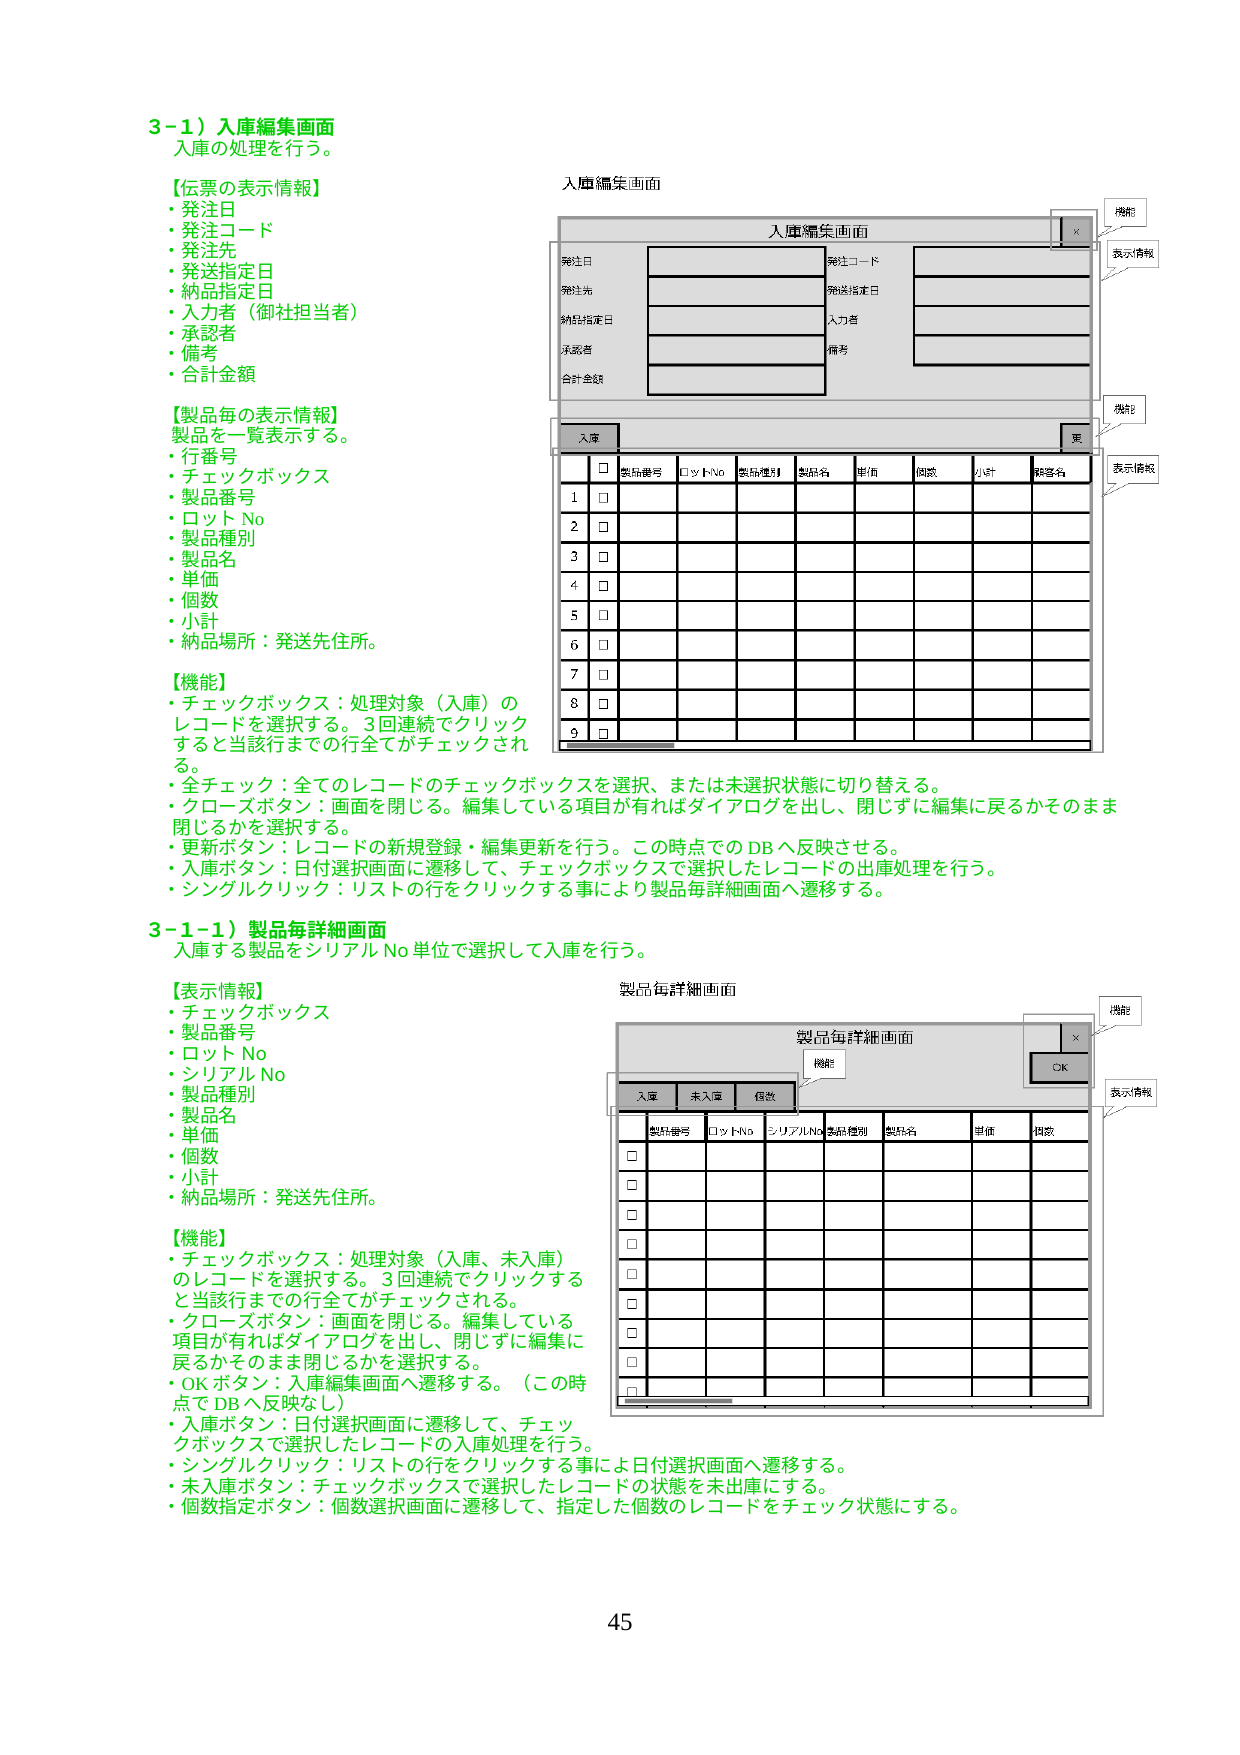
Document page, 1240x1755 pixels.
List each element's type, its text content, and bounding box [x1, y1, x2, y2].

text 【伝票の表示情報】 [162, 179, 530, 200]
text ・小計 [162, 1168, 588, 1188]
text ・製品番号 [162, 1023, 588, 1044]
text ・単価 [162, 570, 530, 591]
text ３−１）入庫編集画面 [146, 118, 1121, 139]
text ・発送指定日 [162, 262, 530, 282]
text 【機能】 [162, 673, 530, 694]
text ・単価 [162, 1126, 588, 1147]
text ・納品指定日 [162, 282, 530, 303]
text 【機能】 [162, 1229, 588, 1250]
text ・チェックボックス [162, 1003, 588, 1023]
text ・更新ボタン：レコードの新規登録・編集更新を行う。この時点でのDBへ反映させる。 [162, 838, 1121, 859]
text ・OKボタン：入庫編集画面へ遷移する。（この時点でDBへ反映なし） [163, 1373, 588, 1415]
text ・発注コード [162, 221, 530, 241]
text ・入力者（御社担当者） [162, 303, 530, 324]
text ・備考 [162, 344, 530, 365]
text ・納品場所：発送先住所。 [162, 1188, 588, 1209]
text ・納品場所：発送先住所。 [162, 632, 530, 653]
text 【製品毎の表示情報】 [162, 406, 530, 427]
picture [588, 980, 1175, 1436]
text 入庫の処理を行う。 [162, 139, 1121, 159]
picture [530, 174, 1179, 773]
text ・製品名 [162, 1106, 588, 1126]
text ・チェックボックス：処理対象（入庫）のレコードを選択する。３回連続でクリックすると当該行までの行全てがチェックされる。 [163, 694, 1121, 776]
text ・合計金額 [162, 365, 530, 386]
text ・チェックボックス [162, 467, 530, 488]
text 入庫する製品をシリアルNo単位で選択して入庫を行う。 [162, 942, 1121, 962]
text ・入庫ボタン：日付選択画面に遷移して、チェックボックスで選択したレコードの出庫処理を行う。 [162, 859, 1121, 879]
text ・製品名 [162, 550, 530, 570]
text ・行番号 [163, 447, 530, 467]
text 製品を一覧表示する。 [171, 427, 530, 447]
text ・ロットNo [162, 508, 530, 529]
text ・小計 [162, 612, 530, 632]
text ・個数指定ボタン：個数選択画面に遷移して、指定した個数のレコードをチェック状態にする。 [162, 1497, 1121, 1518]
text ・ロットNo [162, 1044, 588, 1064]
text ・シングルクリック：リストの行をクリックする事によ日付選択画面へ遷移する。 [162, 1456, 1121, 1477]
text ・個数 [162, 1147, 588, 1168]
text ・チェックボックス：処理対象（入庫、未入庫）のレコードを選択する。３回連続でクリックすると当該行までの行全てがチェックされる。 [162, 1250, 588, 1312]
text ・シリアルNo [162, 1064, 588, 1085]
text ・承認者 [162, 324, 530, 344]
text ・製品番号 [162, 488, 530, 508]
text ・クローズボタン：画面を閉じる。編集している項目が有ればダイアログを出し、閉じずに編集に戻るかそのまま閉じるかを選択する。 [162, 1312, 588, 1373]
text ・入庫ボタン：日付選択画面に遷移して、チェックボックスで選択したレコードの入庫処理を行う。 [162, 1415, 1121, 1456]
text ・発注先 [162, 241, 530, 262]
text ・発注日 [162, 200, 530, 221]
text ・未入庫ボタン：チェックボックスで選択したレコードの状態を未出庫にする。 [162, 1477, 1121, 1497]
text ・全チェック：全てのレコードのチェックボックスを選択、または未選択状態に切り替える。 [162, 776, 1121, 797]
text ・製品種別 [162, 1085, 588, 1106]
text ・クローズボタン：画面を閉じる。編集している項目が有ればダイアログを出し、閉じずに編集に戻るかそのまま閉じるかを選択する。 [162, 797, 1121, 838]
text ・個数 [162, 591, 530, 612]
text ・シングルクリック：リストの行をクリックする事により製品毎詳細画面へ遷移する。 [162, 879, 1121, 900]
text ３−１−１）製品毎詳細画面 [146, 921, 1121, 942]
text 【表示情報】 [162, 982, 588, 1003]
text ・製品種別 [162, 529, 530, 550]
